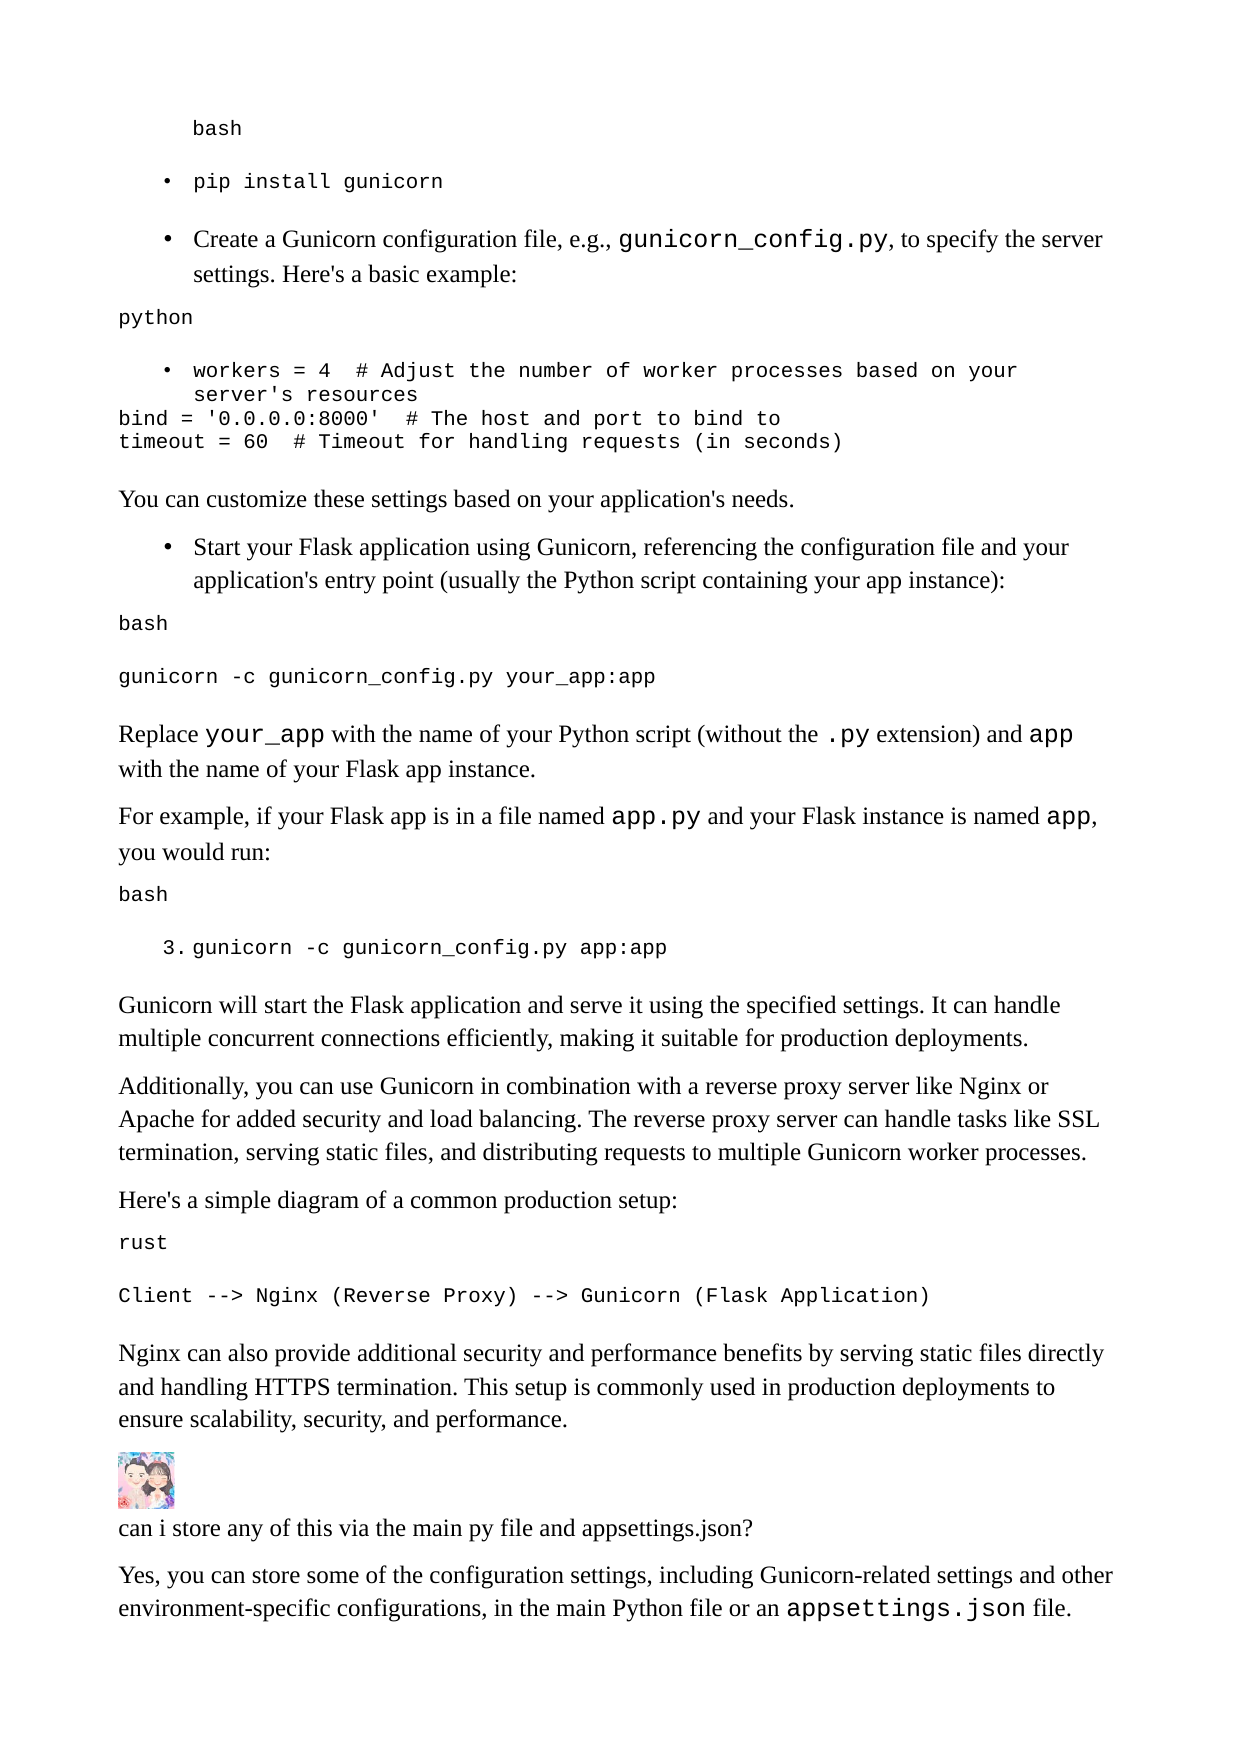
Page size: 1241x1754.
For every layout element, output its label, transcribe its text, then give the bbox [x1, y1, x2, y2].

text Replace your_app with the name of your Python script (without the .py extension) and app with the name of your Flask app instance. [118, 719, 1122, 783]
text Client --> Nginx (Reverse Proxy) --> Gunicorn (Flask Application) [118, 1285, 1122, 1309]
list Create a Gunicorn configuration file, e.g., gunicorn_config.py, to specify the server settings. Here's a basic example: [164, 224, 1122, 288]
text timeout = 60 # Timeout for handling requests (in seconds) [118, 431, 1122, 455]
list pip install gunicorn [164, 171, 1122, 195]
list workers = 4 # Adjust the number of worker processes based on your server's resources [164, 360, 1122, 407]
text gunicorn -c gunicorn_config.py your_app:app [118, 666, 1122, 689]
text Yes, you can store some of the configuration settings, including Gunicorn-related settings and other environment-specific configurations, in the main Python file or an appsettings.json file. [118, 1560, 1122, 1624]
text For example, if your Flask app is in a file named app.py and your Flask instance is named app, you would run: [118, 801, 1122, 865]
text Here's a simple diagram of a common production setup: [118, 1185, 1122, 1213]
text Nginx can also provide additional security and performance benefits by serving static files directly and handling HTTPS termination. This setup is commonly used in production deployments to ensure scalability, security, and performance. [118, 1338, 1122, 1433]
text bind = '0.0.0.0:8000' # The host and port to bind to [118, 407, 1122, 431]
text bash [118, 612, 1122, 636]
text Additionally, you can use Gunicorn in combination with a reverse proxy server like Nginx or Apache for added security and load balancing. The reverse proxy server can handle tasks like SSL termination, serving static files, and distributing requests to multiple Gunicorn worker processes. [118, 1071, 1122, 1166]
list gunicorn -c gunicorn_config.py app:app [162, 937, 1122, 961]
text python [118, 307, 1122, 331]
text can i store any of this via the main py file and appsettings.json? [118, 1513, 1122, 1541]
picture [118, 1452, 175, 1509]
text Gunicorn will start the Flask application and serve it using the specified settings. It can handle multiple concurrent connections efficiently, making it suitable for production deployments. [118, 990, 1122, 1052]
text bash [118, 884, 1122, 908]
list bash [162, 118, 1122, 142]
text rust [118, 1232, 1122, 1256]
text You can customize these settings based on your application's needs. [118, 484, 1122, 513]
list Start your Flask application using Gunicorn, referencing the configuration file and your application's entry point (usually the Python script containing your app instance): [164, 532, 1122, 594]
